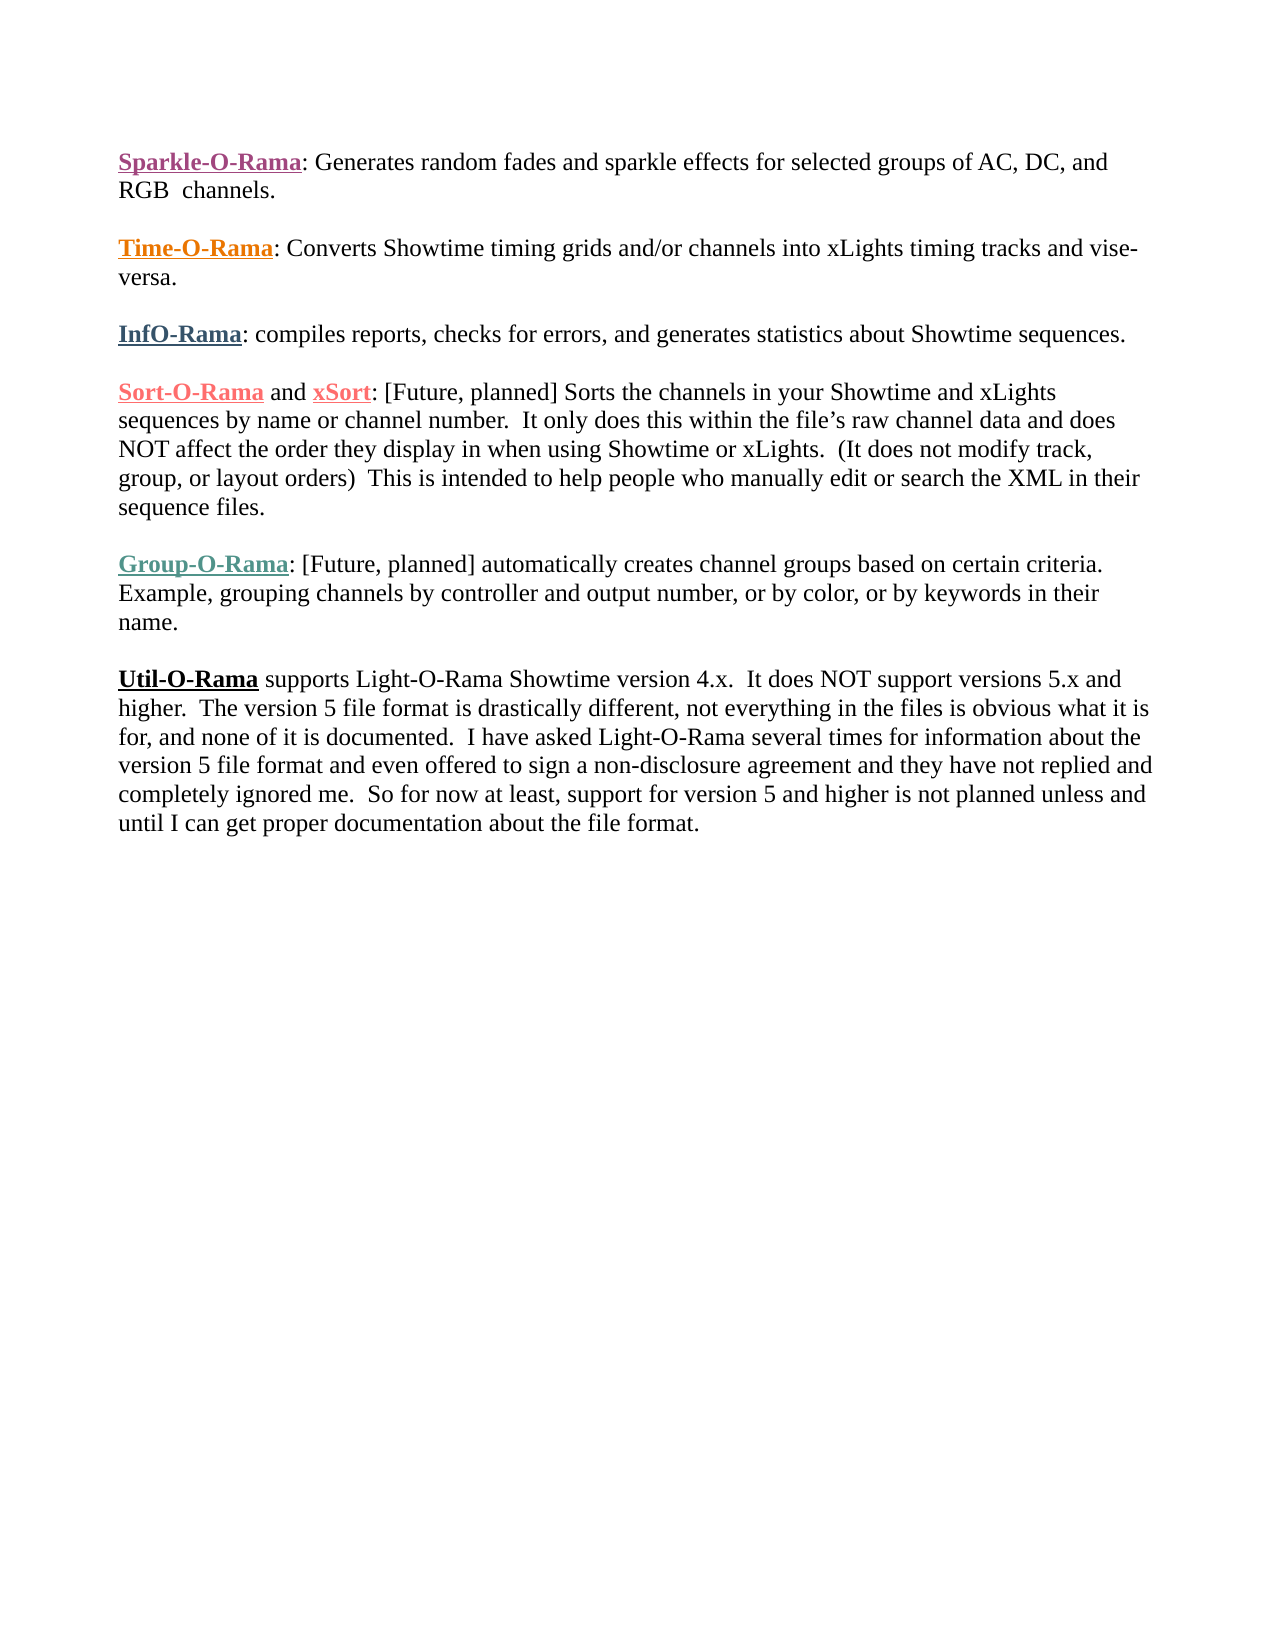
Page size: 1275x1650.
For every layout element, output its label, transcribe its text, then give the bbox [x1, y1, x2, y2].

text InfO-Rama: compiles reports, checks for errors, and generates statistics about Showtime sequences. [118, 319, 1157, 348]
text Sparkle-O-Rama: Generates random fades and sparkle effects for selected groups of AC, DC, and RGB channels. [118, 147, 1157, 204]
text Group-O-Rama: [Future, planned] automatically creates channel groups based on certain criteria. Example, grouping channels by controller and output number, or by color, or by keywords in their name. [118, 549, 1157, 636]
text Sort-O-Rama and xSort: [Future, planned] Sorts the channels in your Showtime and xLights sequences by name or channel number. It only does this within the file’s raw channel data and does NOT affect the order they display in when using Showtime or xLights. (It does not modify track, group, or layout orders) This is intended to help people who manually edit or search the XML in their sequence files. [118, 377, 1157, 521]
text Util-O-Rama supports Light-O-Rama Showtime version 4.x. It does NOT support versions 5.x and higher. The version 5 file format is drastically different, not everything in the files is obvious what it is for, and none of it is documented. I have asked Light-O-Rama several times for information about the version 5 file format and even offered to sign a non-disclosure agreement and they have not replied and completely ignored me. So for now at least, support for version 5 and higher is not planned unless and until I can get proper documentation about the file format. [118, 664, 1157, 837]
text Time-O-Rama: Converts Showtime timing grids and/or channels into xLights timing tracks and vise-versa. [118, 233, 1157, 291]
